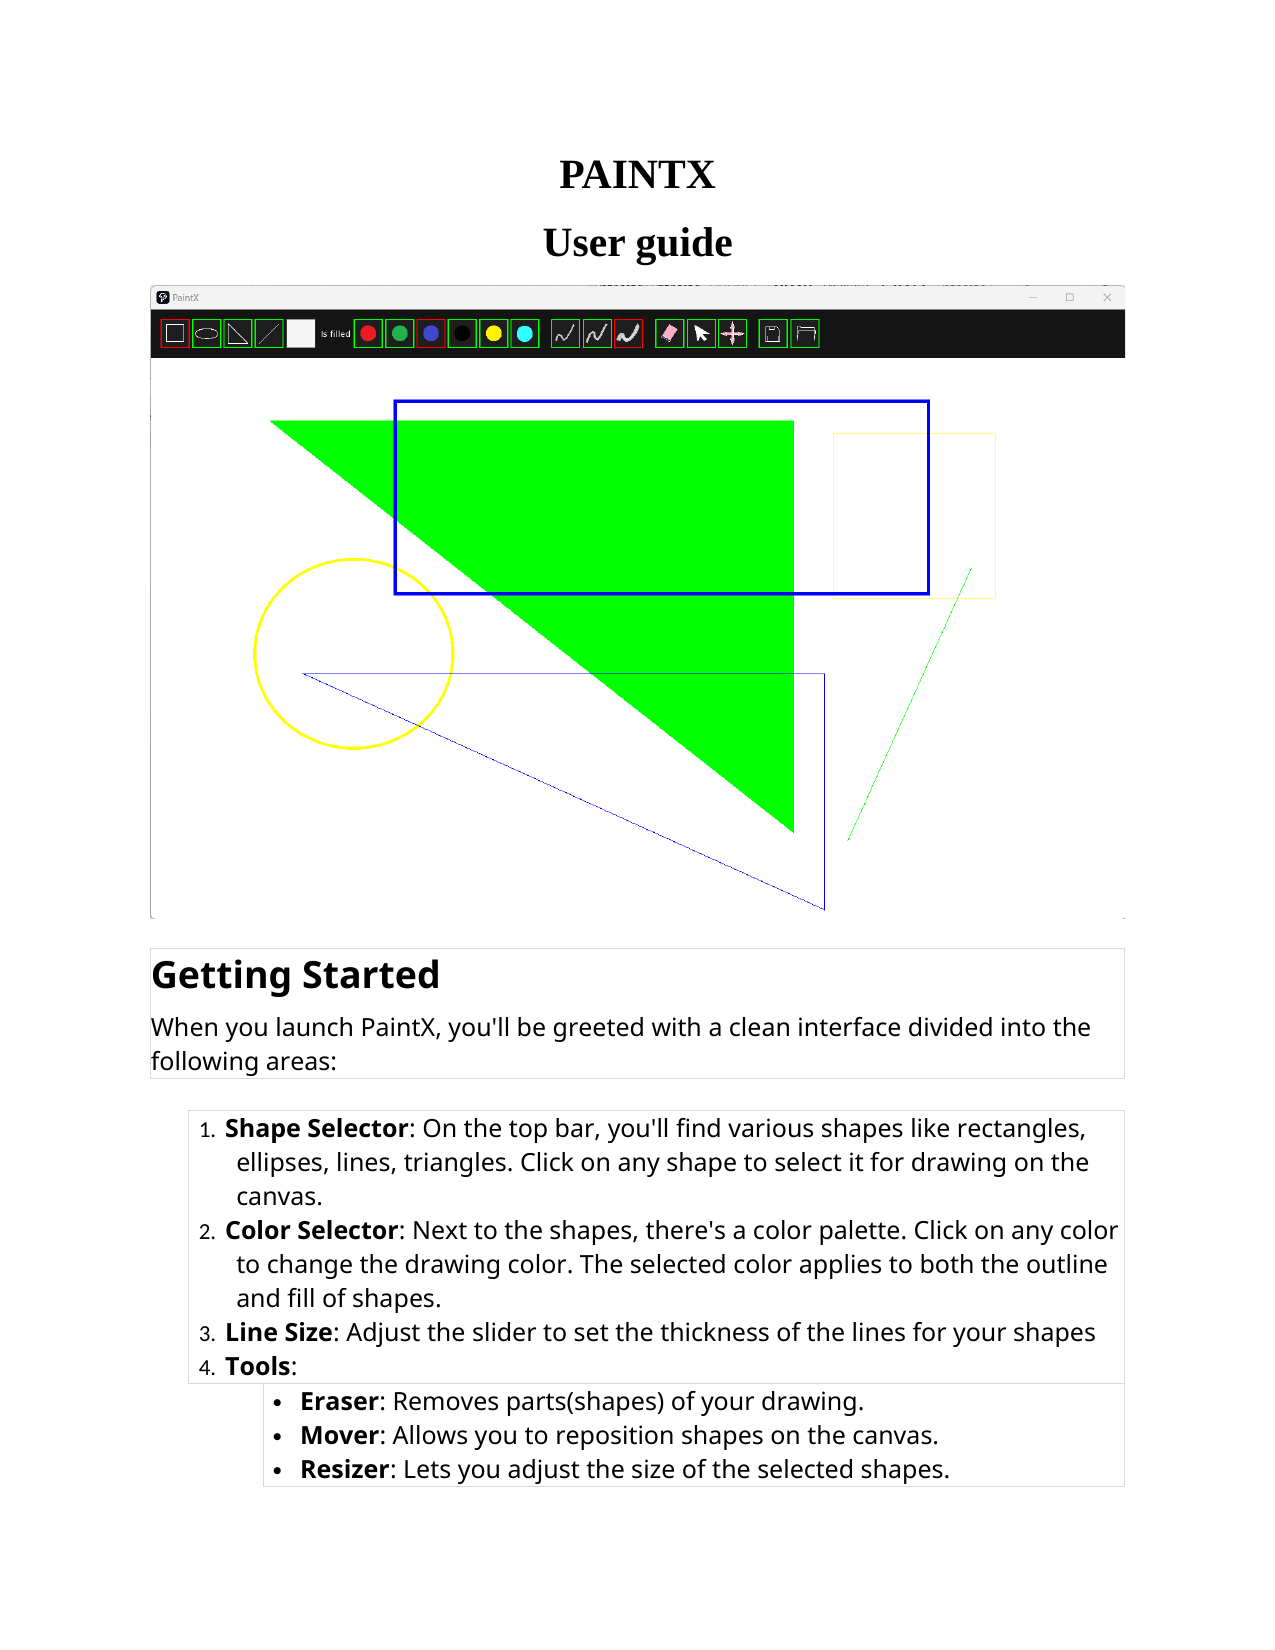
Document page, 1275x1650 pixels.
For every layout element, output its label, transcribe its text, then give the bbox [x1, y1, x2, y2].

list Line Size: Adjust the slider to set the thickness of the lines for your shapes [189, 1314, 1124, 1348]
list Eraser: Removes parts(shapes) of your drawing. [264, 1384, 1124, 1417]
list Resizer: Lets you adjust the size of the selected shapes. [264, 1451, 1124, 1486]
list Shape Selector: On the top bar, you'll find various shapes like rectangles, ellipses, lines, triangles. Click on any shape to select it for drawing on the canvas. [189, 1111, 1124, 1212]
text User guide [150, 218, 1125, 266]
subtitle Getting Started [151, 949, 1124, 999]
list Mover: Allows you to reposition shapes on the canvas. [264, 1417, 1124, 1451]
text When you launch PaintX, you'll be greeted with a clean interface divided into the following areas: [151, 1009, 1124, 1078]
list Tools: [189, 1348, 1124, 1383]
list Color Selector: Next to the shapes, there's a color palette. Click on any color to change the drawing color. The selected color applies to both the outline and fill of shapes. [189, 1212, 1124, 1314]
text PAINTX [150, 150, 1125, 198]
